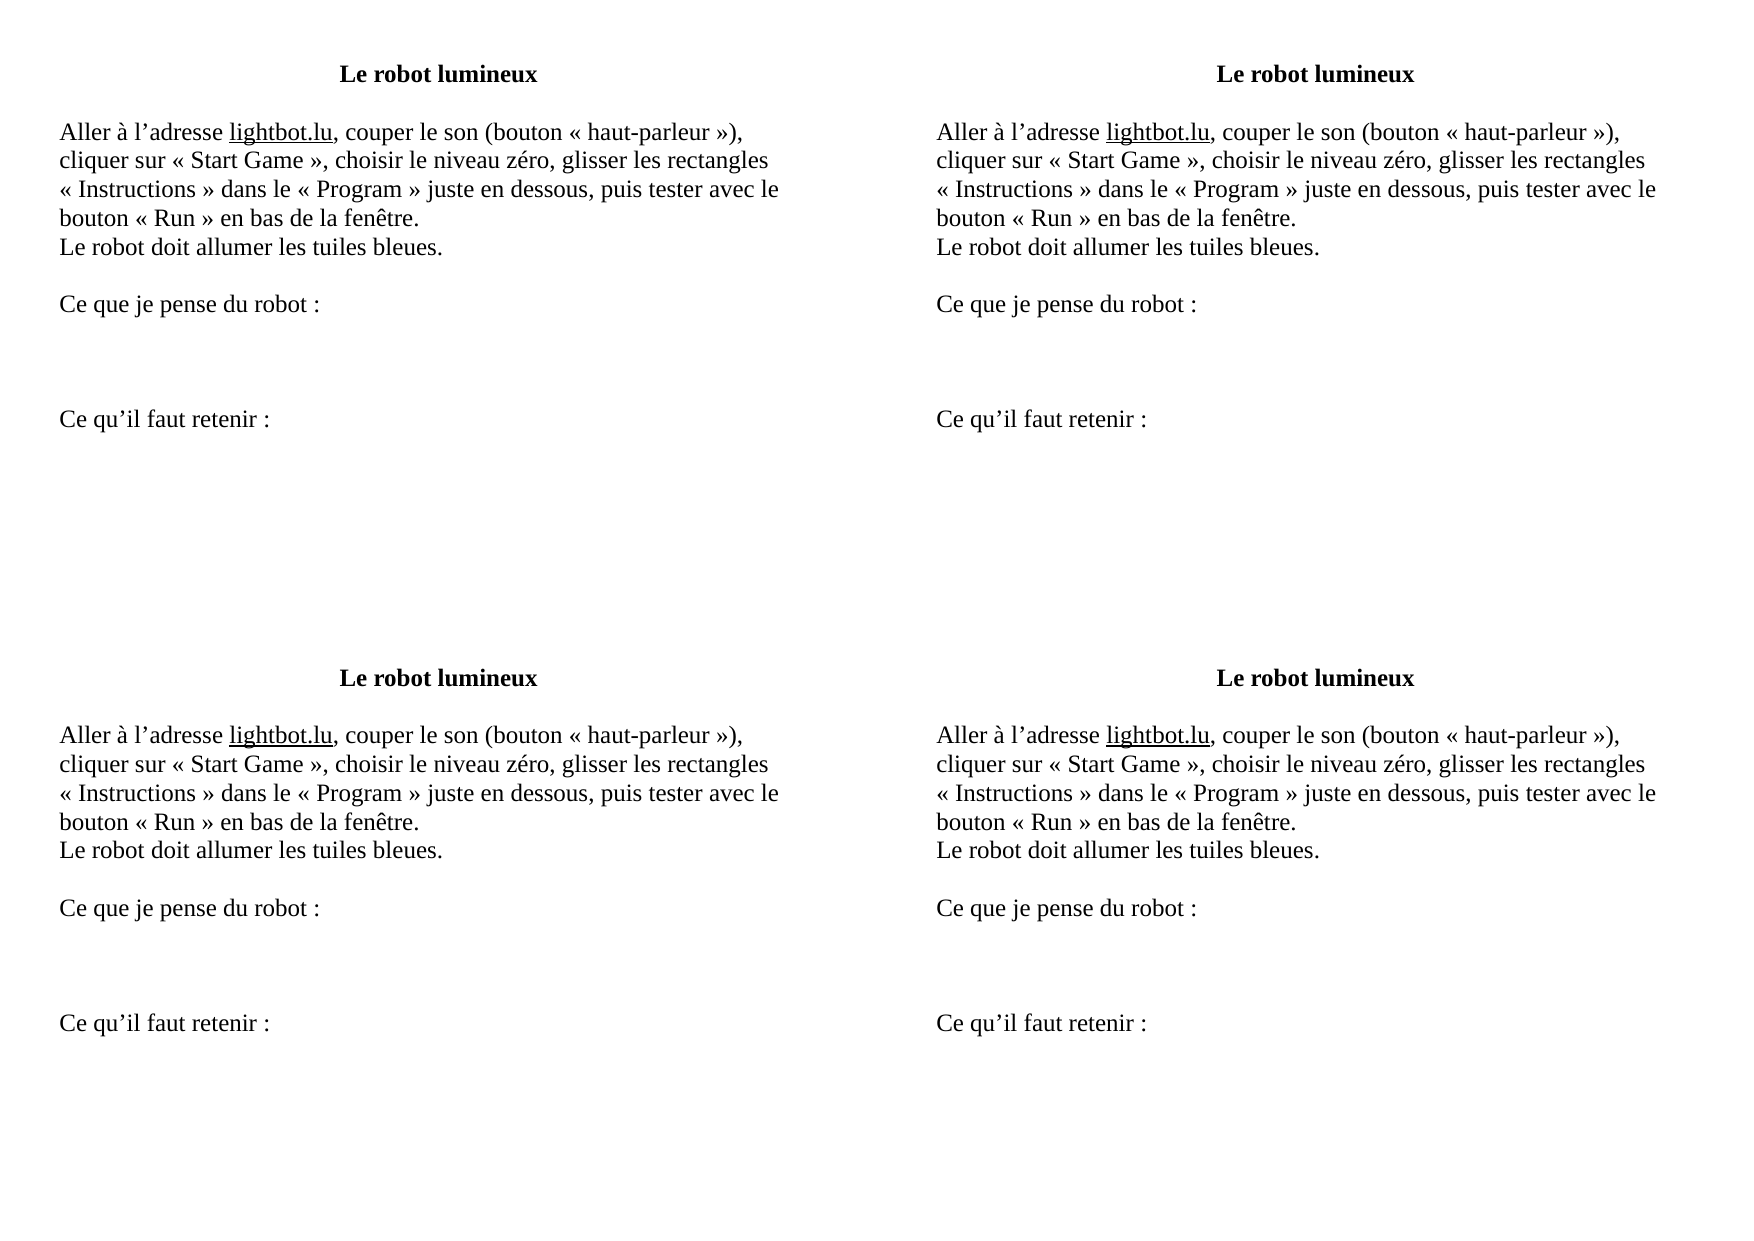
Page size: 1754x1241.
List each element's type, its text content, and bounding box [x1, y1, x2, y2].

text Ce que je pense du robot : [936, 289, 1695, 318]
text Aller à l’adresse lightbot.lu, couper le son (bouton « haut-parleur »), cliquer sur « Start Game », choisir le niveau zéro, glisser les rectangles « Instructions » dans le « Program » juste en dessous, puis tester avec le bouton « Run » en bas de la fenêtre. [59, 117, 818, 232]
text Ce qu’il faut retenir : [59, 1008, 818, 1037]
text Le robot lumineux [59, 663, 818, 692]
text Le robot lumineux [59, 59, 818, 88]
text Aller à l’adresse lightbot.lu, couper le son (bouton « haut-parleur »), cliquer sur « Start Game », choisir le niveau zéro, glisser les rectangles « Instructions » dans le « Program » juste en dessous, puis tester avec le bouton « Run » en bas de la fenêtre. [936, 720, 1695, 835]
text Ce qu’il faut retenir : [59, 404, 818, 433]
text Le robot lumineux [936, 663, 1695, 692]
text Ce que je pense du robot : [59, 289, 818, 318]
text Le robot doit allumer les tuiles bleues. [936, 232, 1695, 260]
text Ce qu’il faut retenir : [936, 404, 1695, 433]
text Le robot lumineux [936, 59, 1695, 88]
text Le robot doit allumer les tuiles bleues. [936, 835, 1695, 864]
text Ce que je pense du robot : [59, 893, 818, 922]
text Le robot doit allumer les tuiles bleues. [59, 835, 818, 864]
text Ce qu’il faut retenir : [936, 1008, 1695, 1037]
text Le robot doit allumer les tuiles bleues. [59, 232, 818, 260]
text Ce que je pense du robot : [936, 893, 1695, 922]
text Aller à l’adresse lightbot.lu, couper le son (bouton « haut-parleur »), cliquer sur « Start Game », choisir le niveau zéro, glisser les rectangles « Instructions » dans le « Program » juste en dessous, puis tester avec le bouton « Run » en bas de la fenêtre. [59, 720, 818, 835]
text Aller à l’adresse lightbot.lu, couper le son (bouton « haut-parleur »), cliquer sur « Start Game », choisir le niveau zéro, glisser les rectangles « Instructions » dans le « Program » juste en dessous, puis tester avec le bouton « Run » en bas de la fenêtre. [936, 117, 1695, 232]
